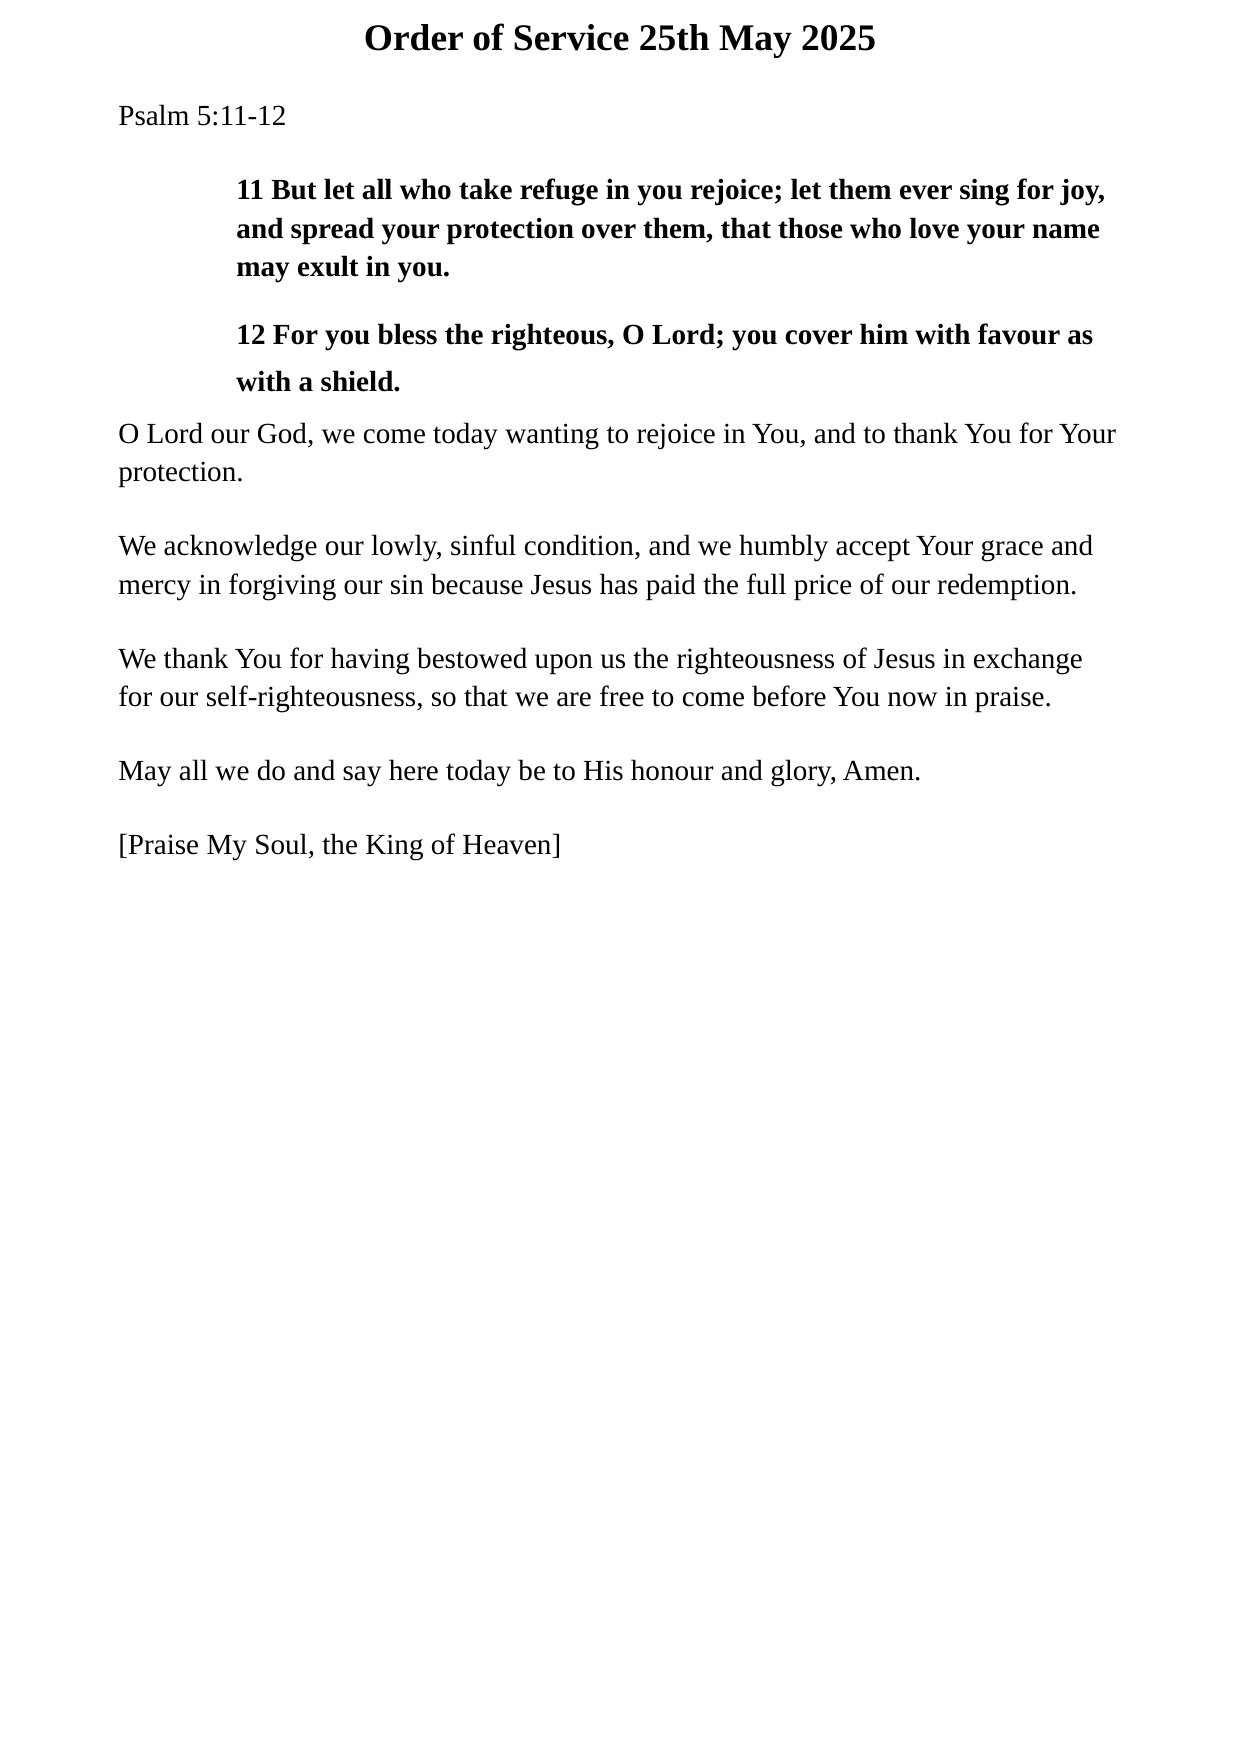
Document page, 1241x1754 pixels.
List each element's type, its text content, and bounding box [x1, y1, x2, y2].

text May all we do and say here today be to His honour and glory, Amen. [118, 753, 1122, 787]
text 12 For you bless the righteous, O Lord; you cover him with favour as with a shield. [236, 317, 1122, 397]
text [Praise My Soul, the King of Heaven] [118, 827, 1122, 861]
text O Lord our God, we come today wanting to rejoice in You, and to thank You for Your protection. [118, 416, 1122, 488]
text ‭Psalm 5:11-12 [118, 98, 1122, 132]
text We thank You for having bestowed upon us the righteousness of Jesus in exchange for our self-righteousness, so that we are free to come before You now in praise. [118, 641, 1122, 713]
text We acknowledge our lowly, sinful condition, and we humbly accept Your grace and mercy in forgiving our sin because Jesus has paid the full price of our redemption. [118, 528, 1122, 601]
text 11 But let all who take refuge in you rejoice; let them ever sing for joy, and spread your protection over them, that those who love your name may exult in you. [236, 172, 1122, 283]
